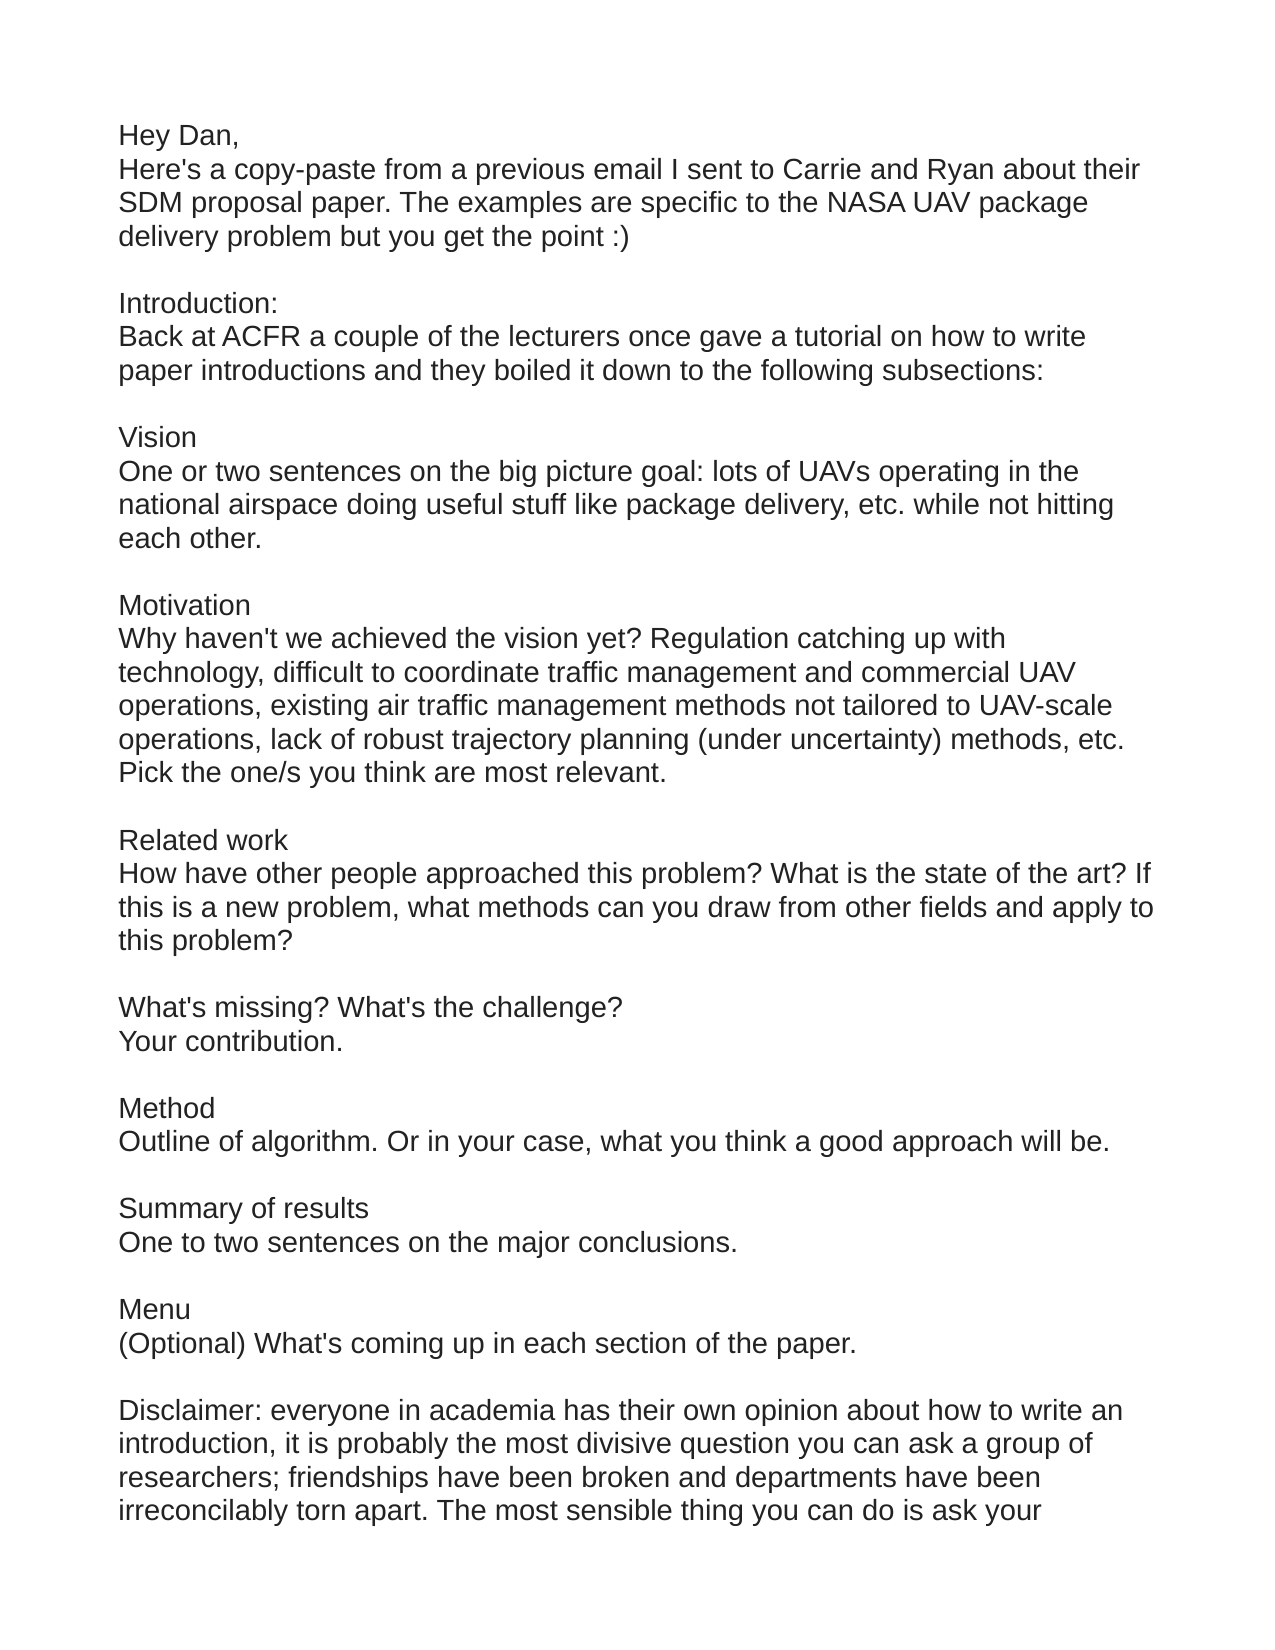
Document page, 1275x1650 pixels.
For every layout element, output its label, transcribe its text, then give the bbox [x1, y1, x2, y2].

text Hey Dan, [118, 118, 1157, 152]
text What's missing? What's the challenge? [118, 990, 1157, 1024]
text One or two sentences on the big picture goal: lots of UAVs operating in the national airspace doing useful stuff like package delivery, etc. while not hitting each other. [118, 453, 1157, 554]
text Summary of results [118, 1191, 1157, 1225]
text Vision [118, 420, 1157, 453]
text Outline of algorithm. Or in your case, what you think a good approach will be. [118, 1124, 1157, 1158]
text Disclaimer: everyone in academia has their own opinion about how to write an introduction, it is probably the most divisive question you can ask a group of researchers; friendships have been broken and departments have been irreconcilably torn apart. The most sensible thing you can do is ask your [118, 1393, 1157, 1527]
text Here's a copy-paste from a previous email I sent to Carrie and Ryan about their SDM proposal paper. The examples are specific to the NASA UAV package delivery problem but you get the point :) [118, 152, 1157, 252]
text Your contribution. [118, 1024, 1157, 1057]
text Menu [118, 1292, 1157, 1326]
text One to two sentences on the major conclusions. [118, 1225, 1157, 1258]
text Method [118, 1091, 1157, 1124]
text (Optional) What's coming up in each section of the paper. [118, 1326, 1157, 1359]
text How have other people approached this problem? What is the state of the art? If this is a new problem, what methods can you draw from other fields and apply to this problem? [118, 856, 1157, 957]
text Motivation [118, 588, 1157, 621]
text Why haven't we achieved the vision yet? Regulation catching up with technology, difficult to coordinate traffic management and commercial UAV operations, existing air traffic management methods not tailored to UAV-scale operations, lack of robust trajectory planning (under uncertainty) methods, etc. Pick the one/s you think are most relevant. [118, 621, 1157, 789]
text Related work [118, 822, 1157, 856]
text Introduction: [118, 252, 1157, 319]
text Back at ACFR a couple of the lecturers once gave a tutorial on how to write paper introductions and they boiled it down to the following subsections: [118, 319, 1157, 386]
